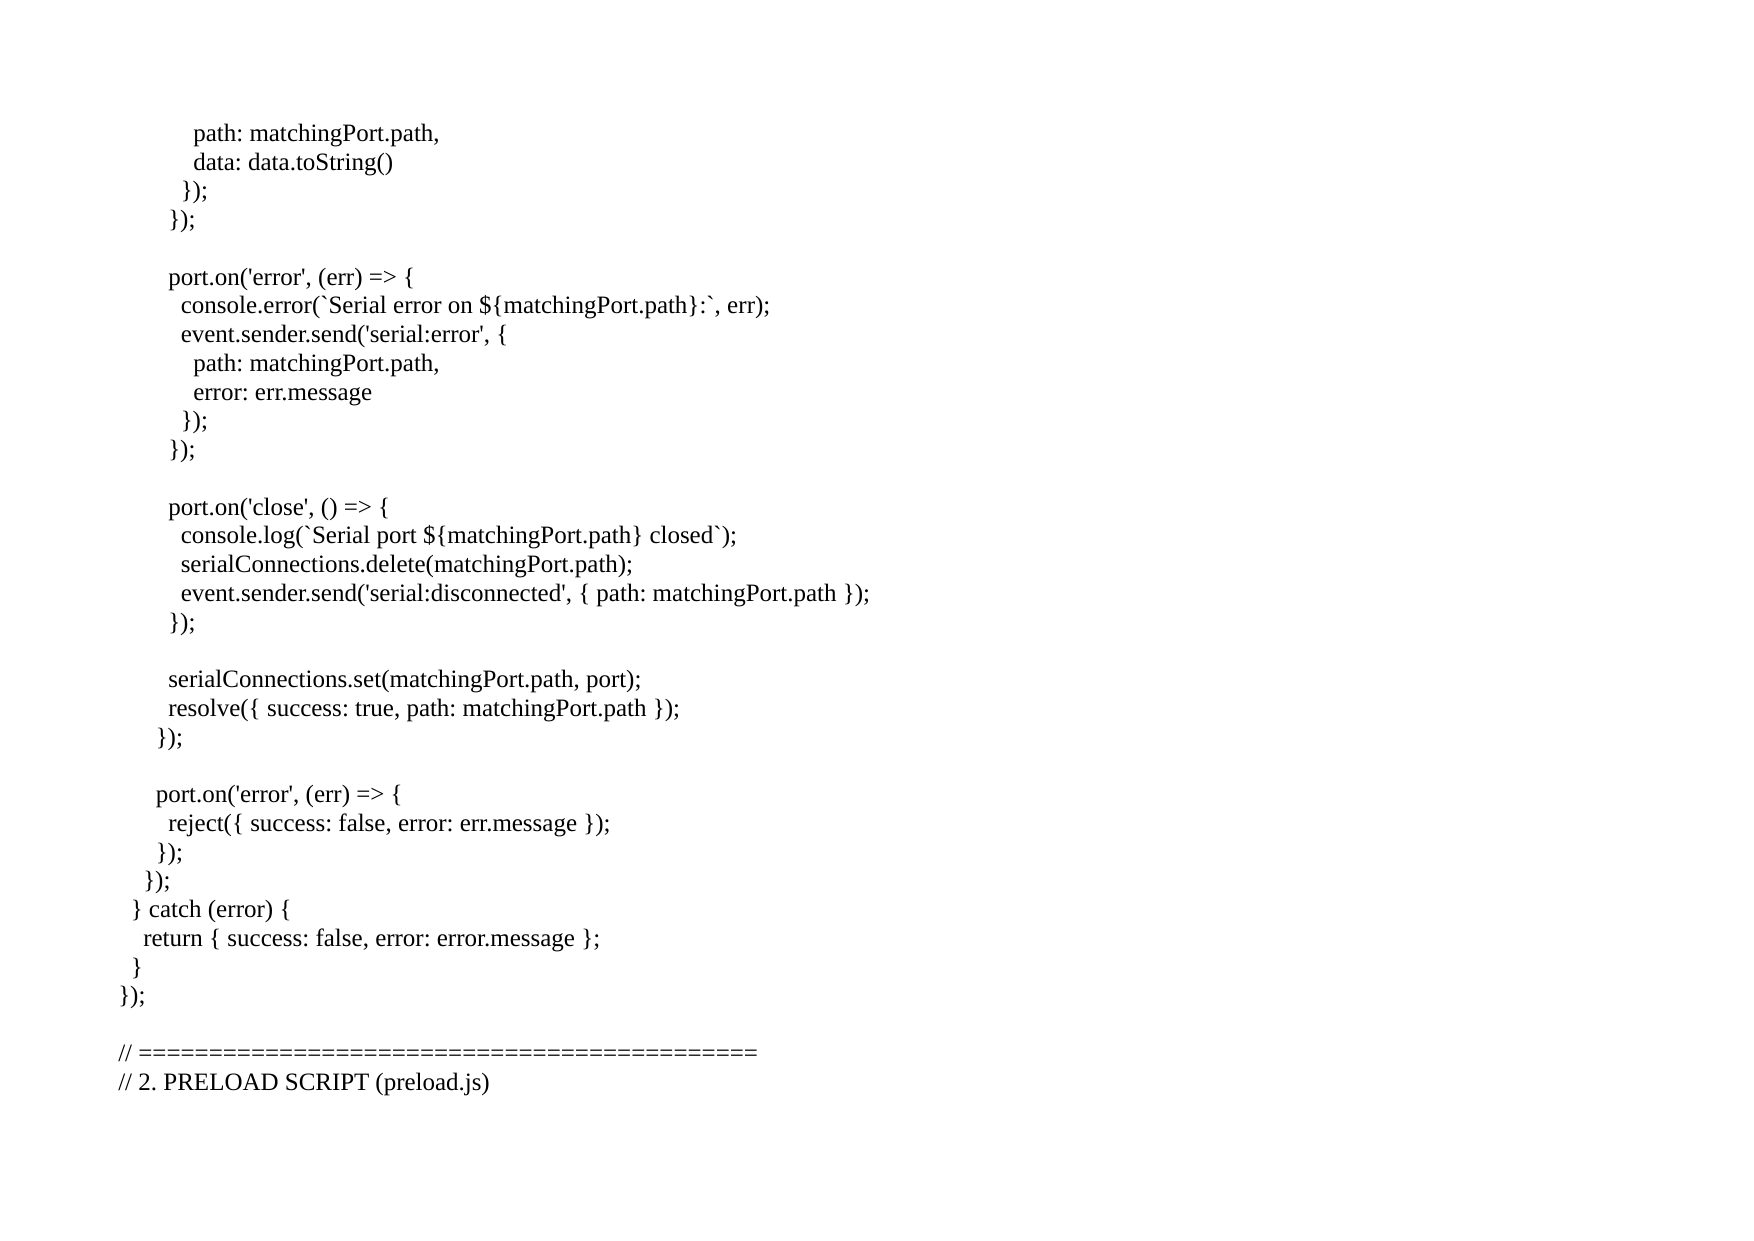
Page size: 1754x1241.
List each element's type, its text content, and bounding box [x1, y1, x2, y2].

text event.sender.send('serial:error', { [118, 319, 1636, 348]
text } catch (error) { [118, 894, 1636, 923]
text } [118, 952, 1636, 981]
text }); [118, 607, 1636, 636]
text }); [118, 406, 1636, 434]
text return { success: false, error: error.message }; [118, 923, 1636, 952]
text serialConnections.set(matchingPort.path, port); [118, 664, 1636, 693]
text port.on('error', (err) => { [118, 779, 1636, 808]
text port.on('error', (err) => { [118, 262, 1636, 291]
text }); [118, 434, 1636, 463]
text port.on('close', () => { [118, 492, 1636, 521]
text }); [118, 176, 1636, 204]
text }); [118, 837, 1636, 866]
text // 2. PRELOAD SCRIPT (preload.js) [118, 1067, 1636, 1096]
text reject({ success: false, error: err.message }); [118, 808, 1636, 837]
text console.error(`Serial error on ${matchingPort.path}:`, err); [118, 291, 1636, 319]
text path: matchingPort.path, [118, 348, 1636, 377]
text event.sender.send('serial:disconnected', { path: matchingPort.path }); [118, 578, 1636, 607]
text // ============================================ [118, 1038, 1636, 1067]
text }); [118, 204, 1636, 233]
text console.log(`Serial port ${matchingPort.path} closed`); [118, 521, 1636, 549]
text }); [118, 722, 1636, 751]
text data: data.toString() [118, 147, 1636, 176]
text resolve({ success: true, path: matchingPort.path }); [118, 693, 1636, 722]
text }); [118, 981, 1636, 1009]
text serialConnections.delete(matchingPort.path); [118, 549, 1636, 578]
text error: err.message [118, 377, 1636, 406]
text }); [118, 866, 1636, 894]
text path: matchingPort.path, [118, 118, 1636, 147]
